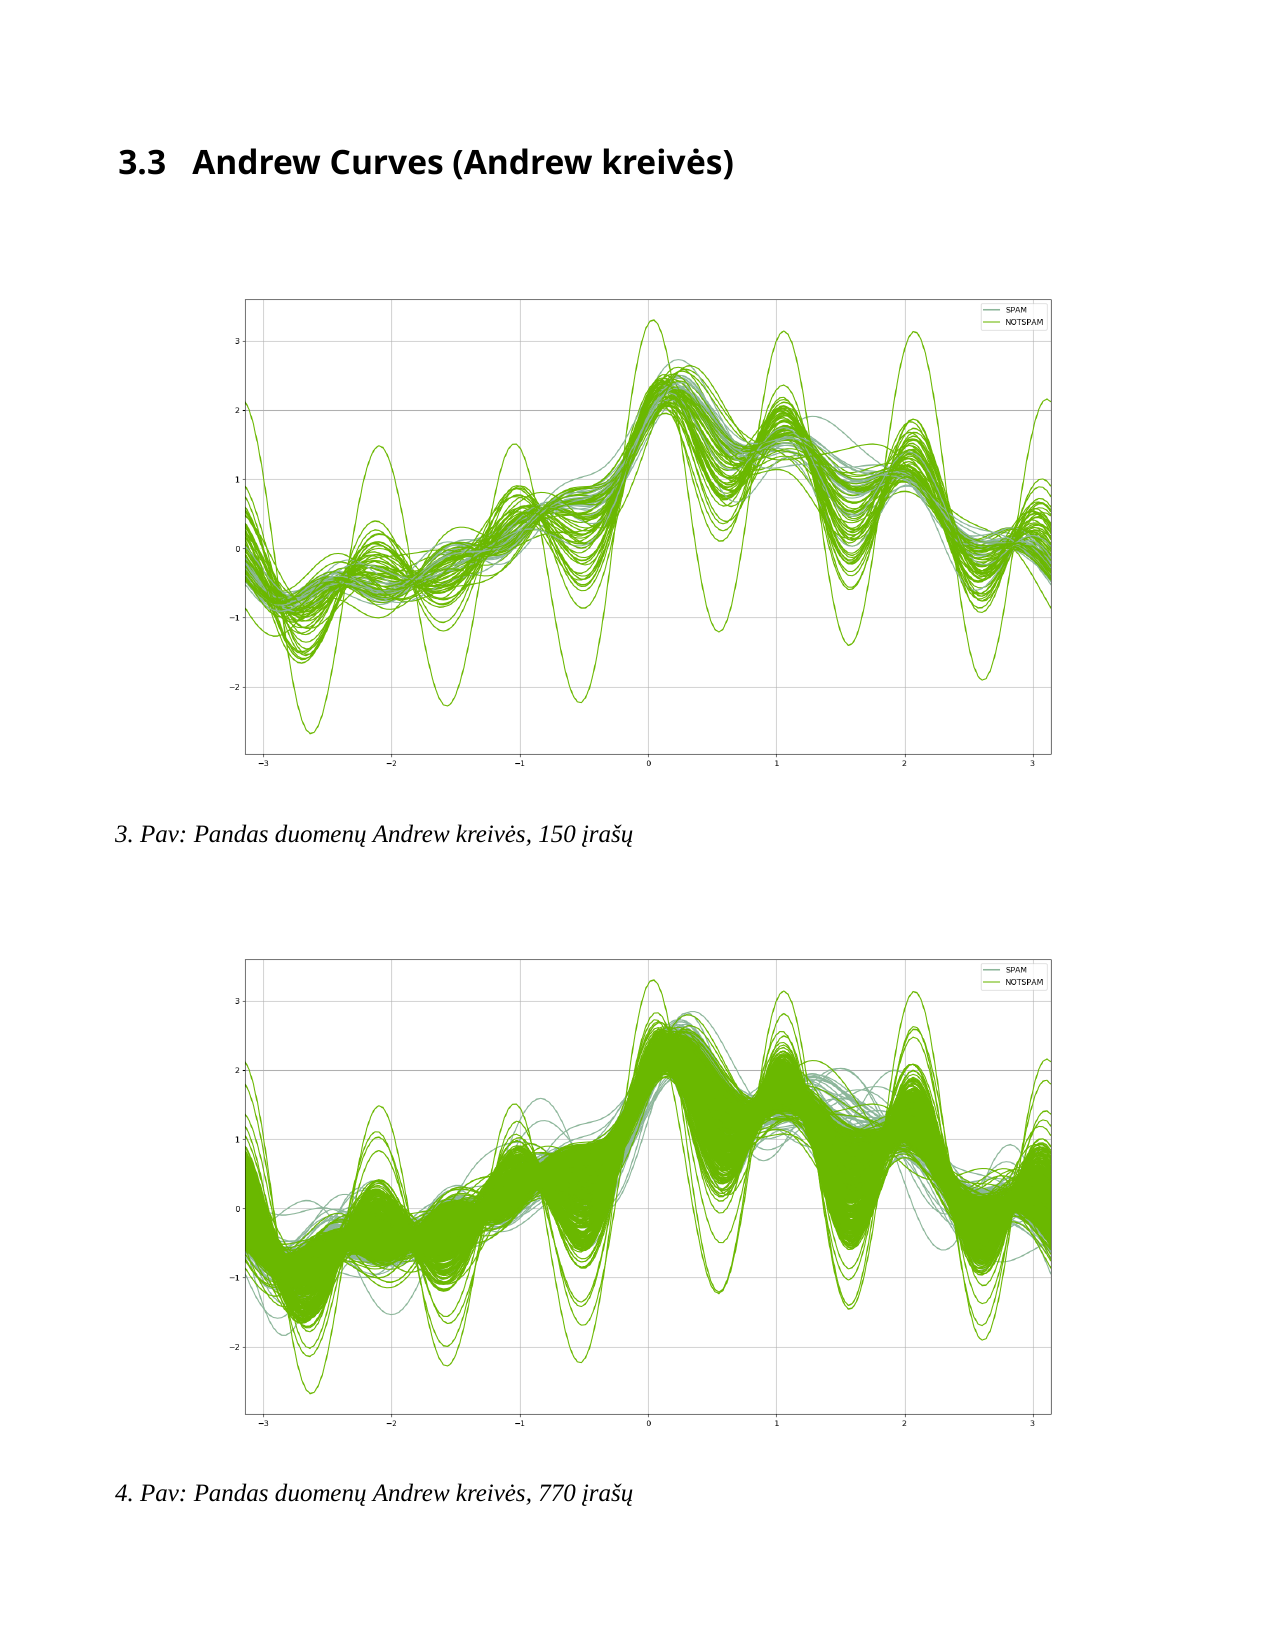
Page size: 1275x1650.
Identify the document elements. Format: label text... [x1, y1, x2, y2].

picture [115, 228, 1154, 819]
text 4. Pav: Pandas duomenų Andrew kreivės, 770 įrašų [115, 1479, 1154, 1507]
text [115, 860, 1154, 888]
subtitle [115, 848, 1154, 860]
text [115, 201, 1154, 228]
subtitle [115, 188, 1154, 201]
subtitle Andrew Curves (Andrew kreivės) [118, 139, 1157, 185]
picture [115, 888, 1154, 1479]
text 3. Pav: Pandas duomenų Andrew kreivės, 150 įrašų [115, 819, 1154, 848]
